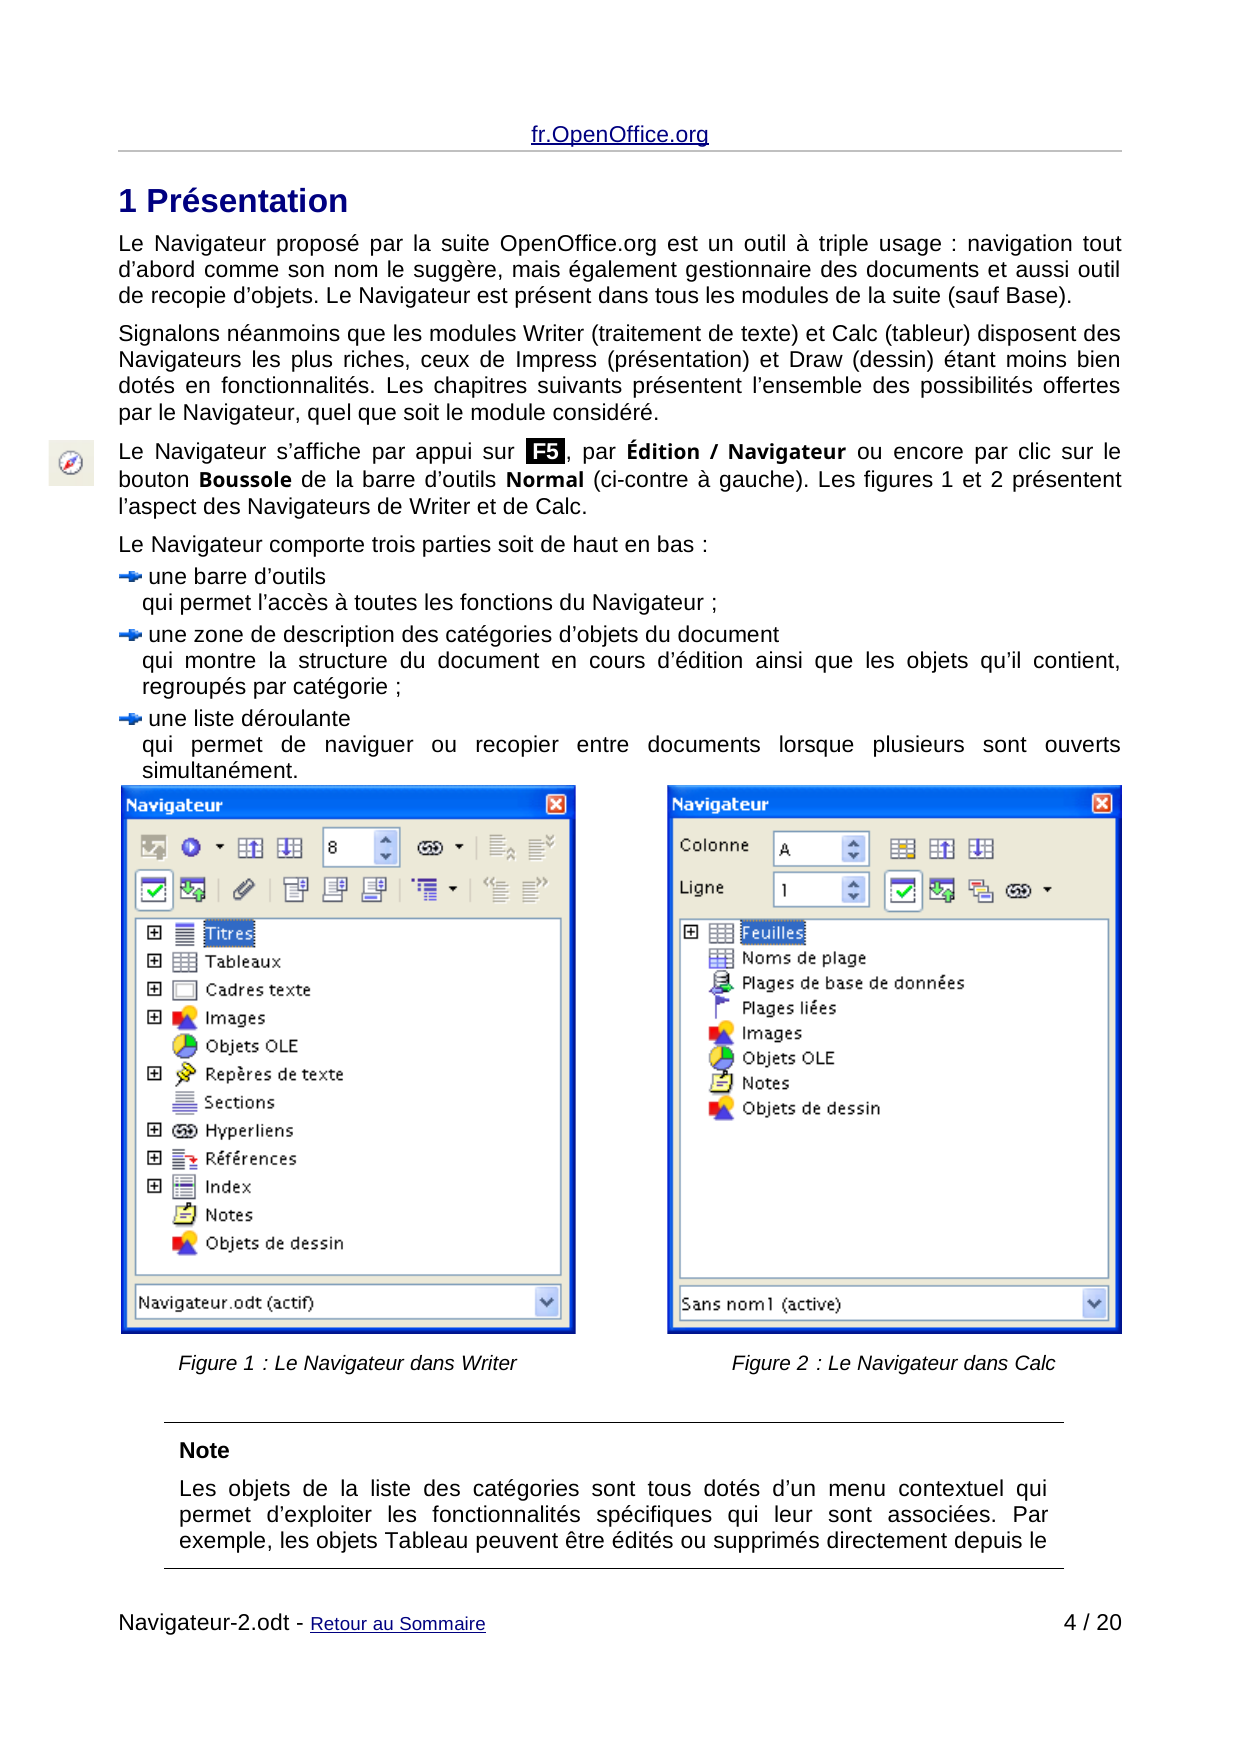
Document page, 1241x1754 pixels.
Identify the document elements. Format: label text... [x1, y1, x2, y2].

subtitle Présentation [118, 182, 1122, 219]
text Signalons néanmoins que les modules Writer (traitement de texte) et Calc (tableur) disposent des Navigateurs les plus riches, ceux de Impress (présentation) et Draw (dessin) étant moins bien dotés en fonctionnalités. Les chapitres suivants présentent l’ensemble des possibilités offertes par le Navigateur, quel que soit le module considéré. [118, 321, 1122, 425]
text Le Navigateur proposé par la suite OpenOffice.org est un outil à triple usage : navigation tout d’abord comme son nom le suggère, mais également gestionnaire des documents et aussi outil de recopie d’objets. Le Navigateur est présent dans tous les modules de la suite (sauf Base). [118, 231, 1122, 309]
picture [119, 713, 142, 725]
text Note [164, 1423, 1064, 1460]
picture [119, 571, 142, 582]
picture [121, 785, 576, 1334]
text Le Navigateur s’affiche par appui sur F5 , par Édition / Navigateur ou encore par clic sur le bouton Boussole de la barre d’outils Normal (ci-contre à gauche). Les figures 1 et 2 présentent l’aspect des Navigateurs de Writer et de Calc. [118, 437, 1122, 520]
list une liste déroulante qui permet de naviguer ou recopier entre documents lorsque plusieurs sont ouverts simultanément. [118, 706, 1122, 784]
picture [667, 785, 1122, 1334]
text Le Navigateur comporte trois parties soit de haut en bas : [118, 532, 1122, 558]
table_header [118, 784, 620, 1411]
picture [48, 440, 94, 486]
list une barre d’outils qui permet l’accès à toutes les fonctions du Navigateur ; [118, 563, 1122, 616]
picture [119, 629, 142, 641]
table_header [620, 784, 1122, 1333]
table_header [620, 1334, 1122, 1411]
list une zone de description des catégories d’objets du document qui montre la structure du document en cours d’édition ainsi que les objets qu’il contient, regroupés par catégorie ; [118, 622, 1122, 700]
text Les objets de la liste des catégories sont tous dotés d’un menu contextuel qui permet d’exploiter les fonctionnalités spécifiques qui leur sont associées. Par exemple, les objets Tableau peuvent être édités ou supprimés directement depuis le [164, 1460, 1064, 1568]
